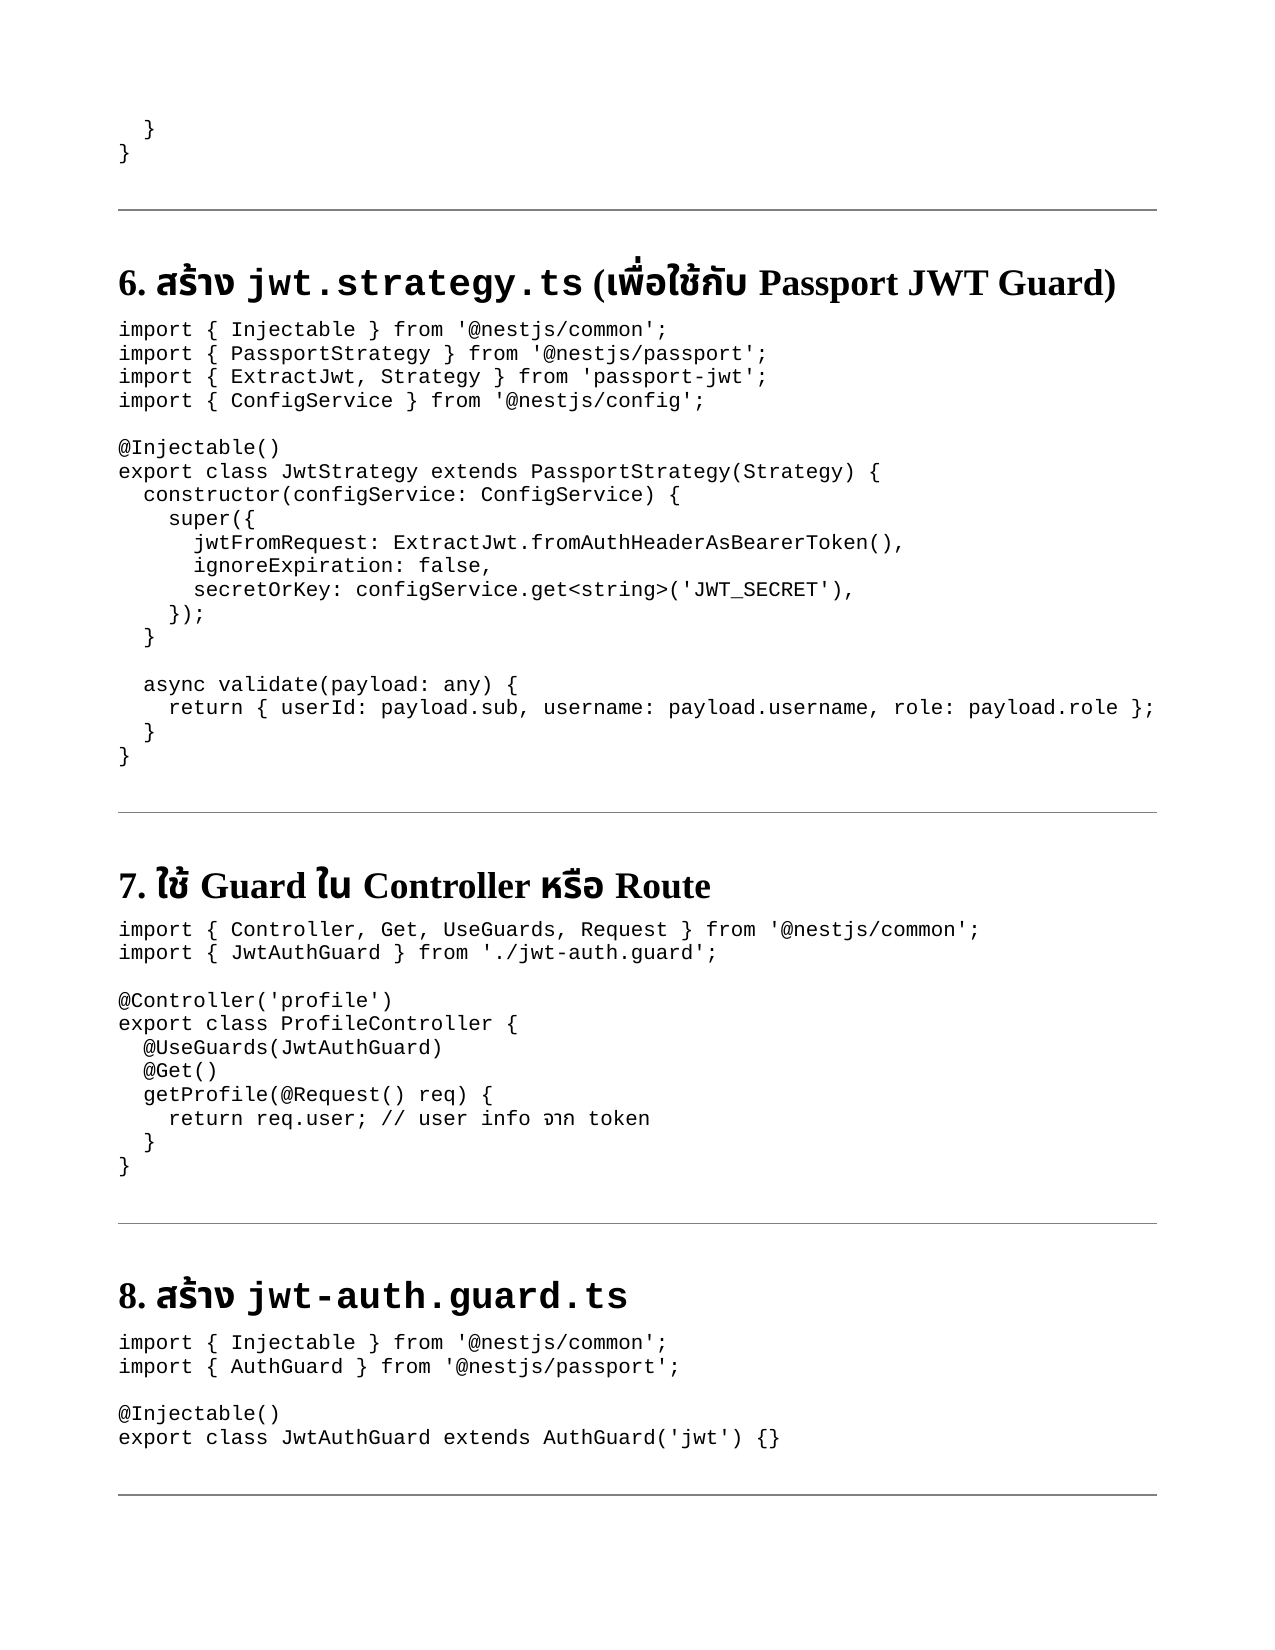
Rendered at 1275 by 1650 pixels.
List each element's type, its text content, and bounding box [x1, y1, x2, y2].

text import { Injectable } from '@nestjs/common'; [118, 319, 1157, 343]
text import { AuthGuard } from '@nestjs/passport'; [118, 1356, 1157, 1379]
text import { Injectable } from '@nestjs/common'; [118, 1332, 1157, 1356]
subtitle 6. สร้าง jwt.strategy.ts (เพื่อใช้กับ Passport JWT Guard) [118, 260, 1157, 306]
text super({ [118, 508, 1157, 532]
text @Injectable() [118, 1403, 1157, 1427]
text getProfile(@Request() req) { [118, 1084, 1157, 1108]
text async validate(payload: any) { [118, 674, 1157, 697]
text import { ConfigService } from '@nestjs/config'; [118, 390, 1157, 413]
text } [118, 744, 1157, 768]
text import { PassportStrategy } from '@nestjs/passport'; [118, 343, 1157, 366]
subtitle 7. ใช้ Guard ใน Controller หรือ Route [118, 863, 1157, 906]
text }); [118, 603, 1157, 626]
text ignoreExpiration: false, [118, 555, 1157, 579]
text } [118, 721, 1157, 744]
text @UseGuards(JwtAuthGuard) [118, 1037, 1157, 1061]
text jwtFromRequest: ExtractJwt.fromAuthHeaderAsBearerToken(), [118, 532, 1157, 555]
text @Controller('profile') [118, 989, 1157, 1013]
text import { JwtAuthGuard } from './jwt-auth.guard'; [118, 942, 1157, 966]
text @Injectable() [118, 437, 1157, 461]
text export class ProfileController { [118, 1013, 1157, 1037]
text export class JwtStrategy extends PassportStrategy(Strategy) { [118, 461, 1157, 484]
text return { userId: payload.sub, username: payload.username, role: payload.role }; [118, 697, 1157, 721]
text @Get() [118, 1061, 1157, 1084]
text } [118, 1131, 1157, 1155]
text } [118, 142, 1157, 165]
text export class JwtAuthGuard extends AuthGuard('jwt') {} [118, 1427, 1157, 1451]
text } [118, 118, 1157, 142]
text } [118, 1155, 1157, 1179]
text import { ExtractJwt, Strategy } from 'passport-jwt'; [118, 366, 1157, 390]
text return req.user; // user info จาก token [118, 1108, 1157, 1131]
text constructor(configService: ConfigService) { [118, 484, 1157, 508]
subtitle 8. สร้าง jwt-auth.guard.ts [118, 1273, 1157, 1320]
text } [118, 626, 1157, 650]
text secretOrKey: configService.get<string>('JWT_SECRET'), [118, 579, 1157, 603]
text import { Controller, Get, UseGuards, Request } from '@nestjs/common'; [118, 919, 1157, 942]
